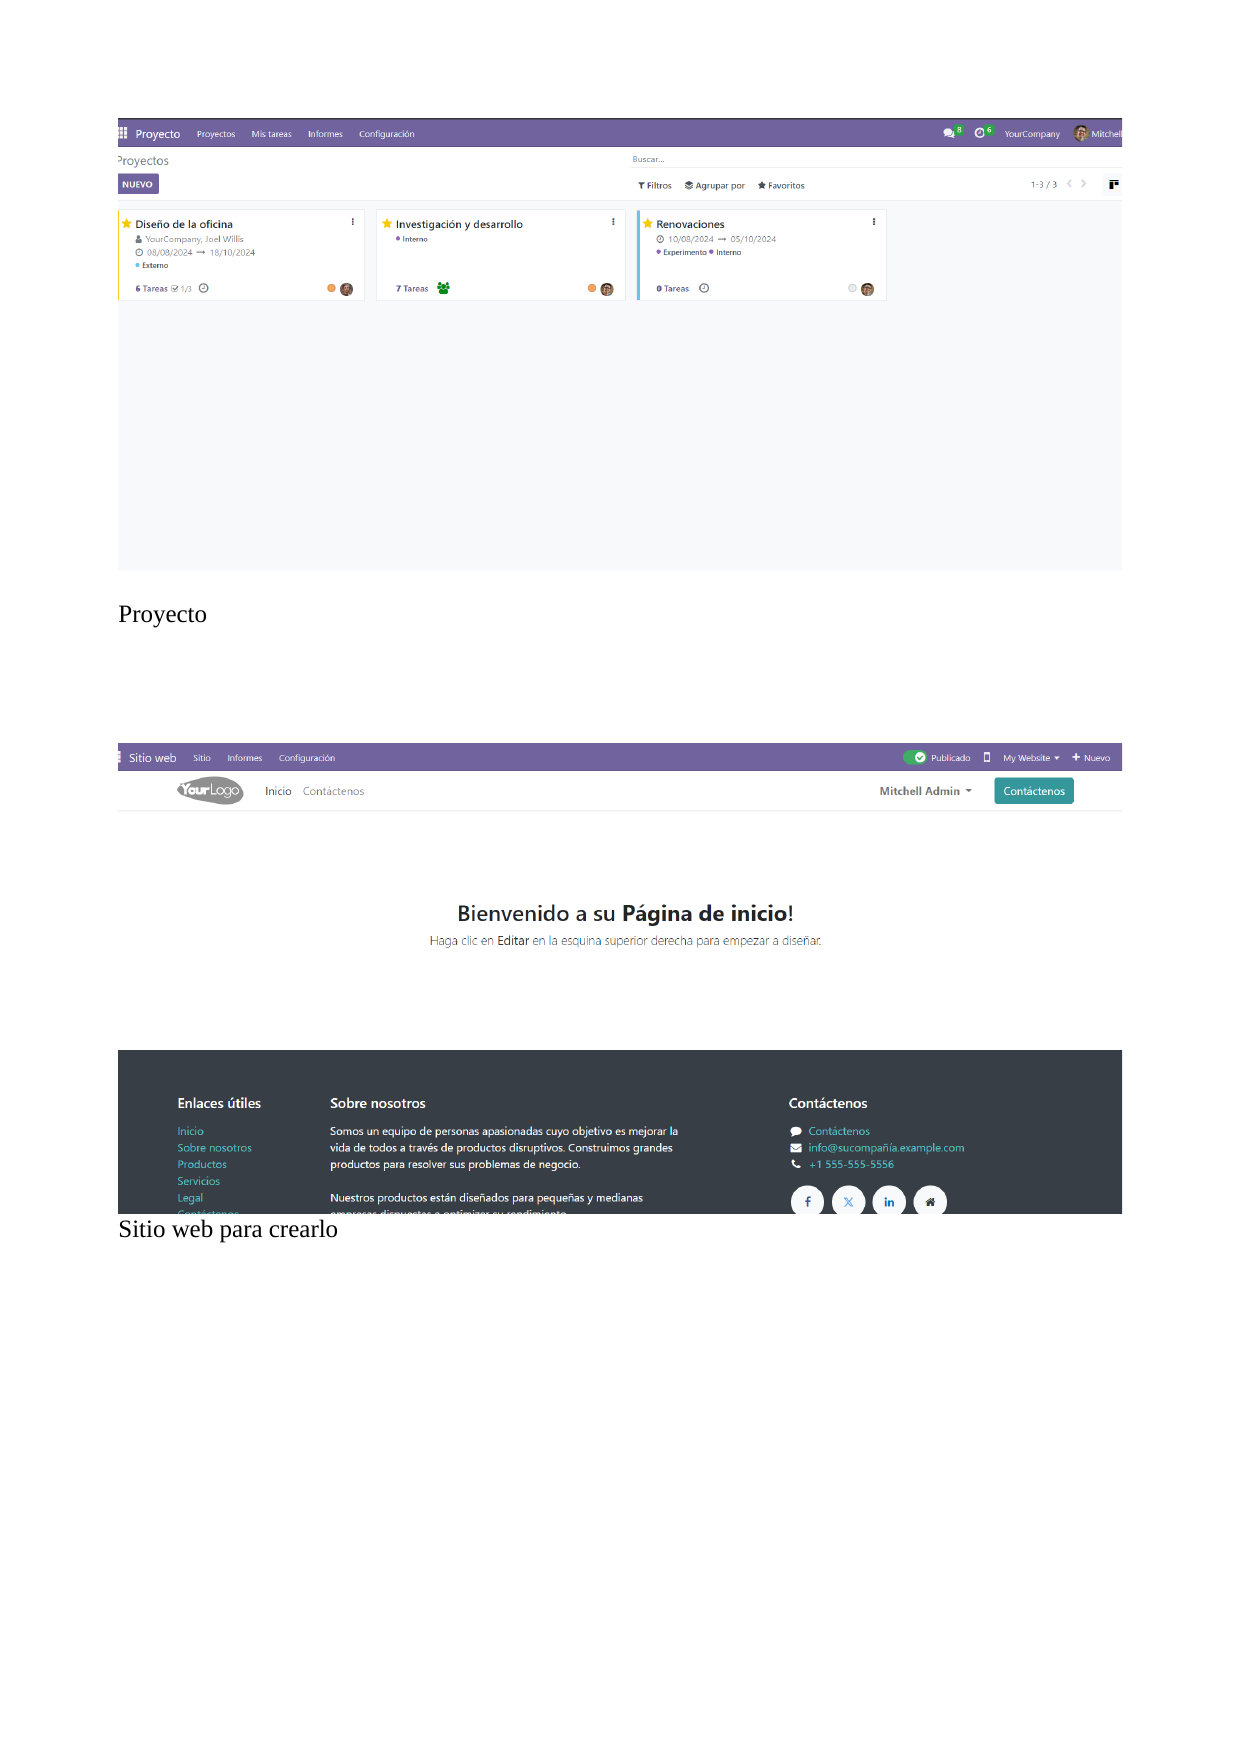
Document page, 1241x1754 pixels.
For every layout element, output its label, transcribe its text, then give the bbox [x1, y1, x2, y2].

picture [118, 743, 1123, 1214]
picture [118, 118, 1123, 571]
text Proyecto [118, 599, 1122, 628]
text Sitio web para crearlo [118, 1214, 1122, 1243]
